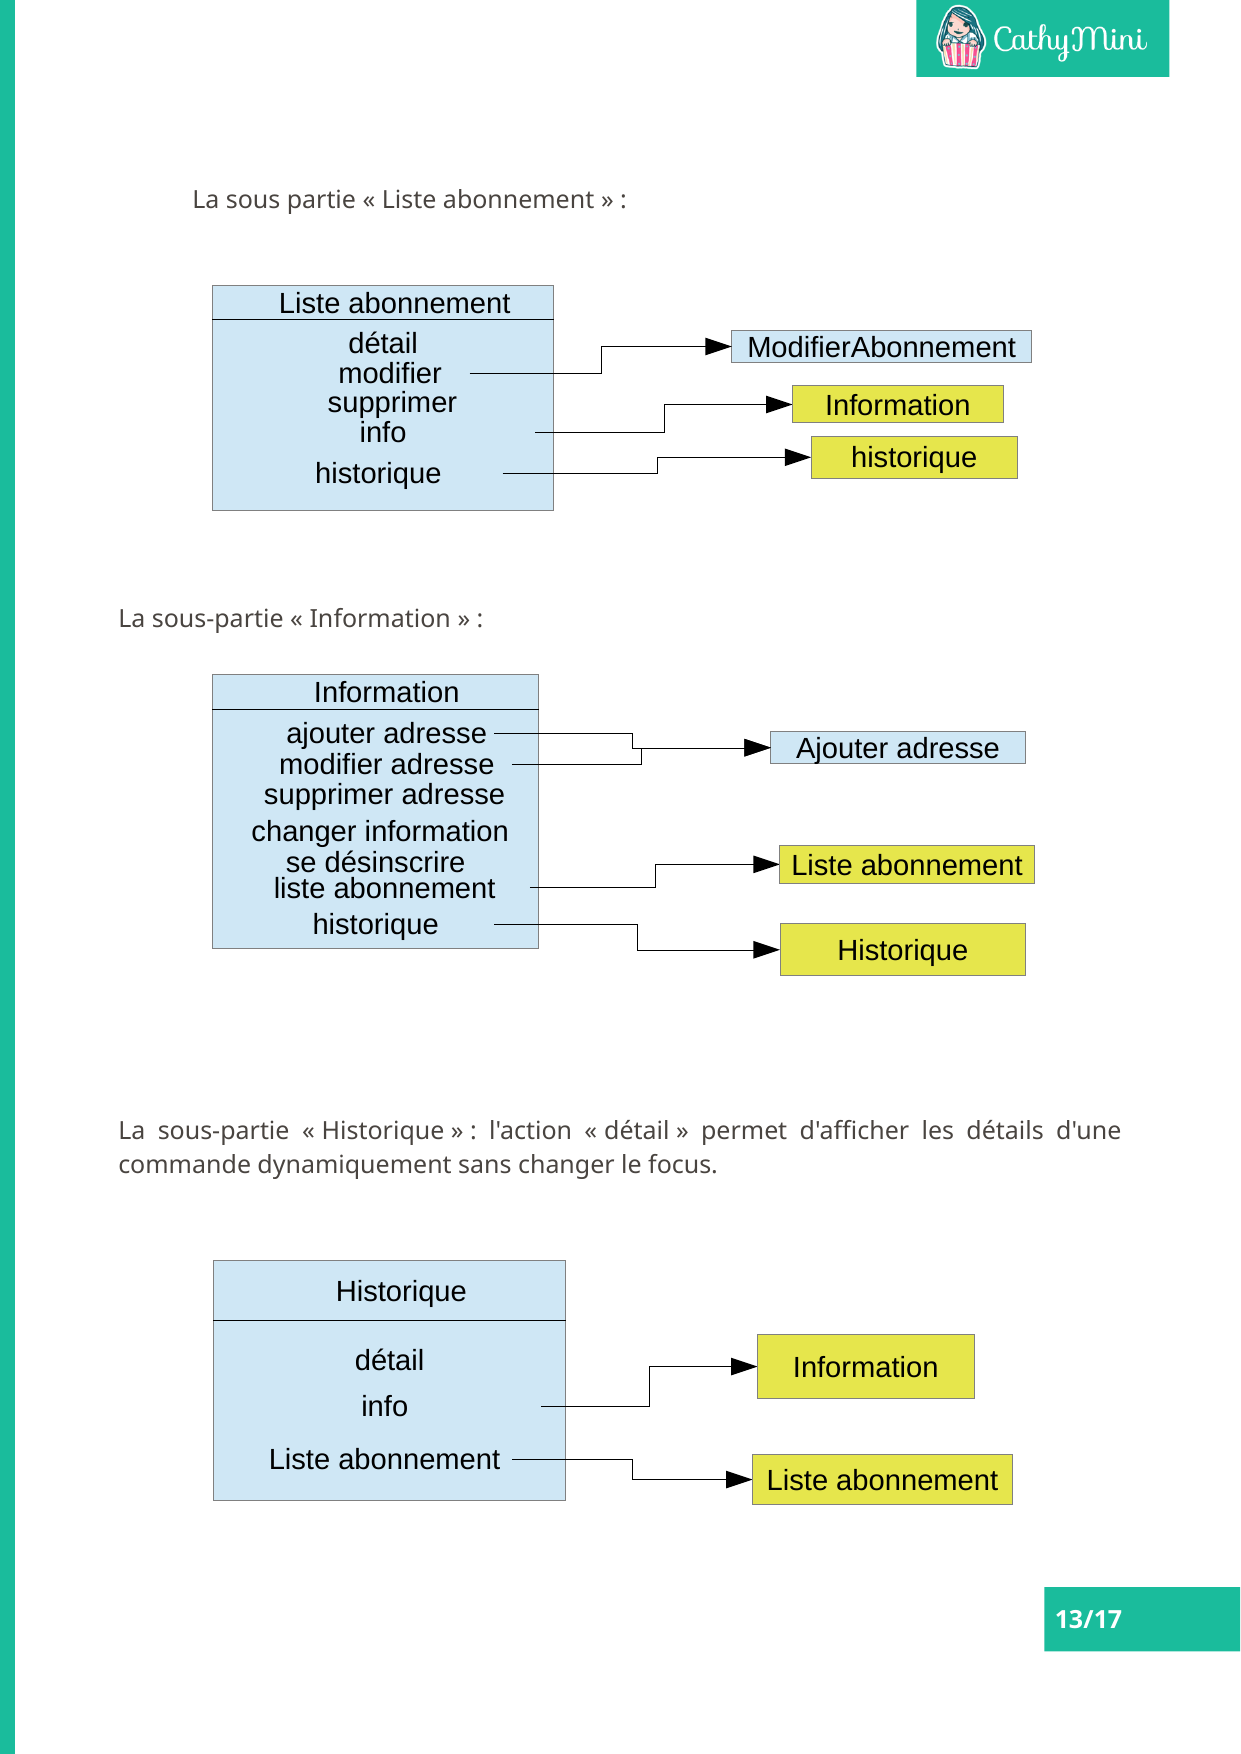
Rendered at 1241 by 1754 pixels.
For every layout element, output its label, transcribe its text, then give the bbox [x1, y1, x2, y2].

text La sous-partie « Information » : [118, 601, 1122, 635]
text La sous-partie « Historique » : l'action « détail » permet d'afficher les détails d'une commande dynamiquement sans changer le focus. [118, 1113, 1122, 1181]
text La sous partie « Liste abonnement » : [118, 182, 1122, 216]
picture [929, 0, 1156, 73]
